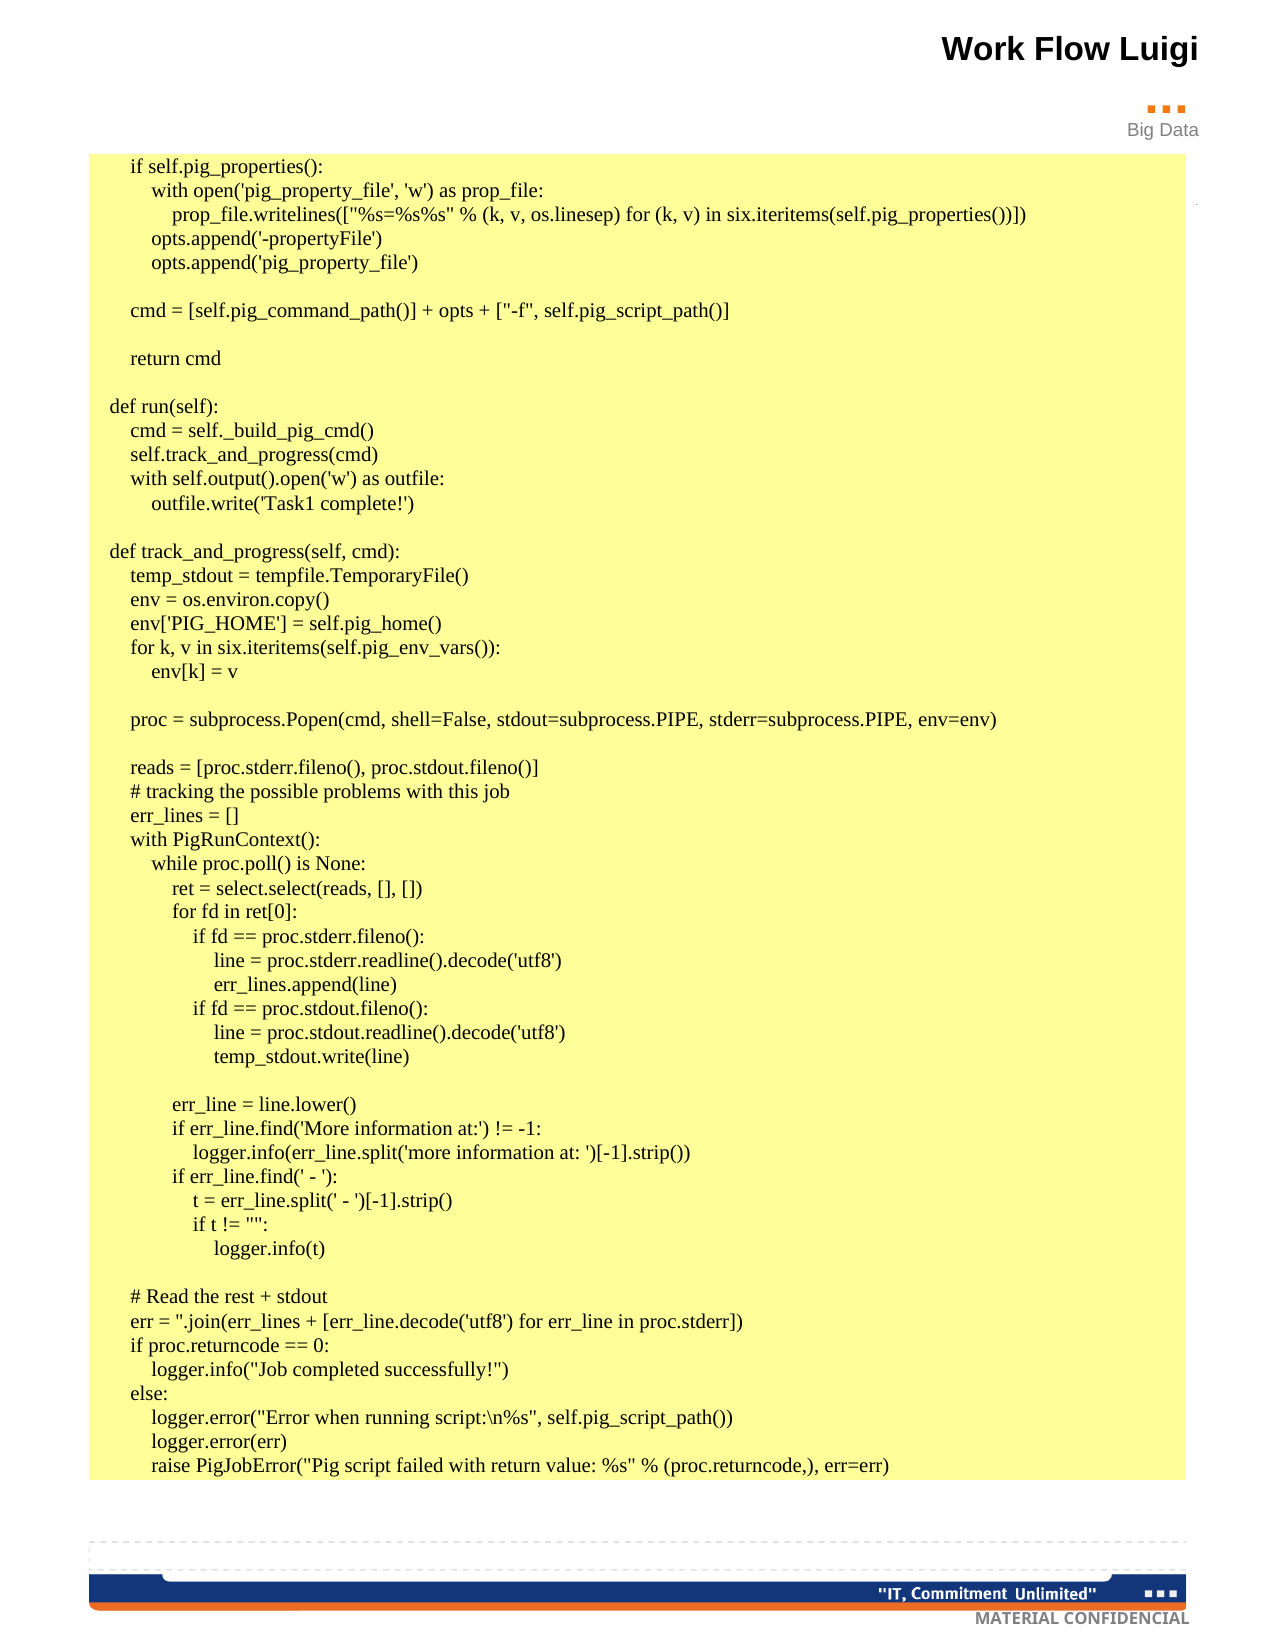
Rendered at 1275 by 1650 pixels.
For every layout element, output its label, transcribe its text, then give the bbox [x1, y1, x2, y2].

text if proc.returncode == 0: [88, 1333, 1186, 1357]
text line = proc.stderr.readline().decode('utf8') [88, 948, 1186, 972]
text logger.info(err_line.split('more information at: ')[-1].strip()) [88, 1140, 1186, 1164]
text opts.append('-propertyFile') [88, 226, 1186, 250]
text with open('pig_property_file', 'w') as prop_file: [88, 178, 1186, 202]
text outfile.write('Task1 complete!') [88, 490, 1186, 514]
picture [88, 1541, 1187, 1611]
text while proc.poll() is None: [88, 851, 1186, 875]
text env[k] = v [88, 659, 1186, 683]
text env = os.environ.copy() [88, 587, 1186, 611]
text if t != "": [88, 1212, 1186, 1236]
text logger.info("Job completed successfully!") [88, 1357, 1186, 1381]
text err_lines = [] [88, 803, 1186, 827]
text def run(self): [88, 394, 1186, 418]
text cmd = [self.pig_command_path()] + opts + ["-f", self.pig_script_path()] [88, 298, 1186, 322]
text err_lines.append(line) [88, 972, 1186, 996]
text def track_and_progress(self, cmd): [88, 538, 1186, 563]
text with self.output().open('w') as outfile: [88, 466, 1186, 490]
text logger.error("Error when running script:\n%s", self.pig_script_path()) [88, 1405, 1186, 1429]
text for k, v in six.iteritems(self.pig_env_vars()): [88, 635, 1186, 659]
text line = proc.stdout.readline().decode('utf8') [88, 1020, 1186, 1044]
text self.track_and_progress(cmd) [88, 442, 1186, 466]
text if self.pig_properties(): [88, 153, 1186, 178]
text err_line = line.lower() [88, 1092, 1186, 1116]
text # Read the rest + stdout [88, 1284, 1186, 1308]
text for fd in ret[0]: [88, 899, 1186, 923]
text temp_stdout = tempfile.TemporaryFile() [88, 563, 1186, 587]
text opts.append('pig_property_file') [88, 250, 1186, 274]
text if err_line.find('More information at:') != -1: [88, 1116, 1186, 1140]
text with PigRunContext(): [88, 827, 1186, 851]
text else: [88, 1381, 1186, 1405]
text reads = [proc.stderr.fileno(), proc.stdout.fileno()] [88, 755, 1186, 779]
text logger.info(t) [88, 1236, 1186, 1260]
text if fd == proc.stderr.fileno(): [88, 923, 1186, 948]
text env['PIG_HOME'] = self.pig_home() [88, 611, 1186, 635]
text return cmd [88, 346, 1186, 370]
text logger.error(err) [88, 1429, 1186, 1453]
text # tracking the possible problems with this job [88, 779, 1186, 803]
text if err_line.find(' - '): [88, 1164, 1186, 1188]
text err = ''.join(err_lines + [err_line.decode('utf8') for err_line in proc.stderr]) [88, 1308, 1186, 1333]
text raise PigJobError("Pig script failed with return value: %s" % (proc.returncode,), err=err) [88, 1453, 1186, 1477]
text if fd == proc.stdout.fileno(): [88, 996, 1186, 1020]
text proc = subprocess.Popen(cmd, shell=False, stdout=subprocess.PIPE, stderr=subprocess.PIPE, env=env) [88, 707, 1186, 731]
text t = err_line.split(' - ')[-1].strip() [88, 1188, 1186, 1212]
text temp_stdout.write(line) [88, 1044, 1186, 1068]
text ret = select.select(reads, [], []) [88, 875, 1186, 899]
text prop_file.writelines(["%s=%s%s" % (k, v, os.linesep) for (k, v) in six.iteritems(self.pig_properties())]) [88, 202, 1186, 226]
text cmd = self._build_pig_cmd() [88, 418, 1186, 442]
